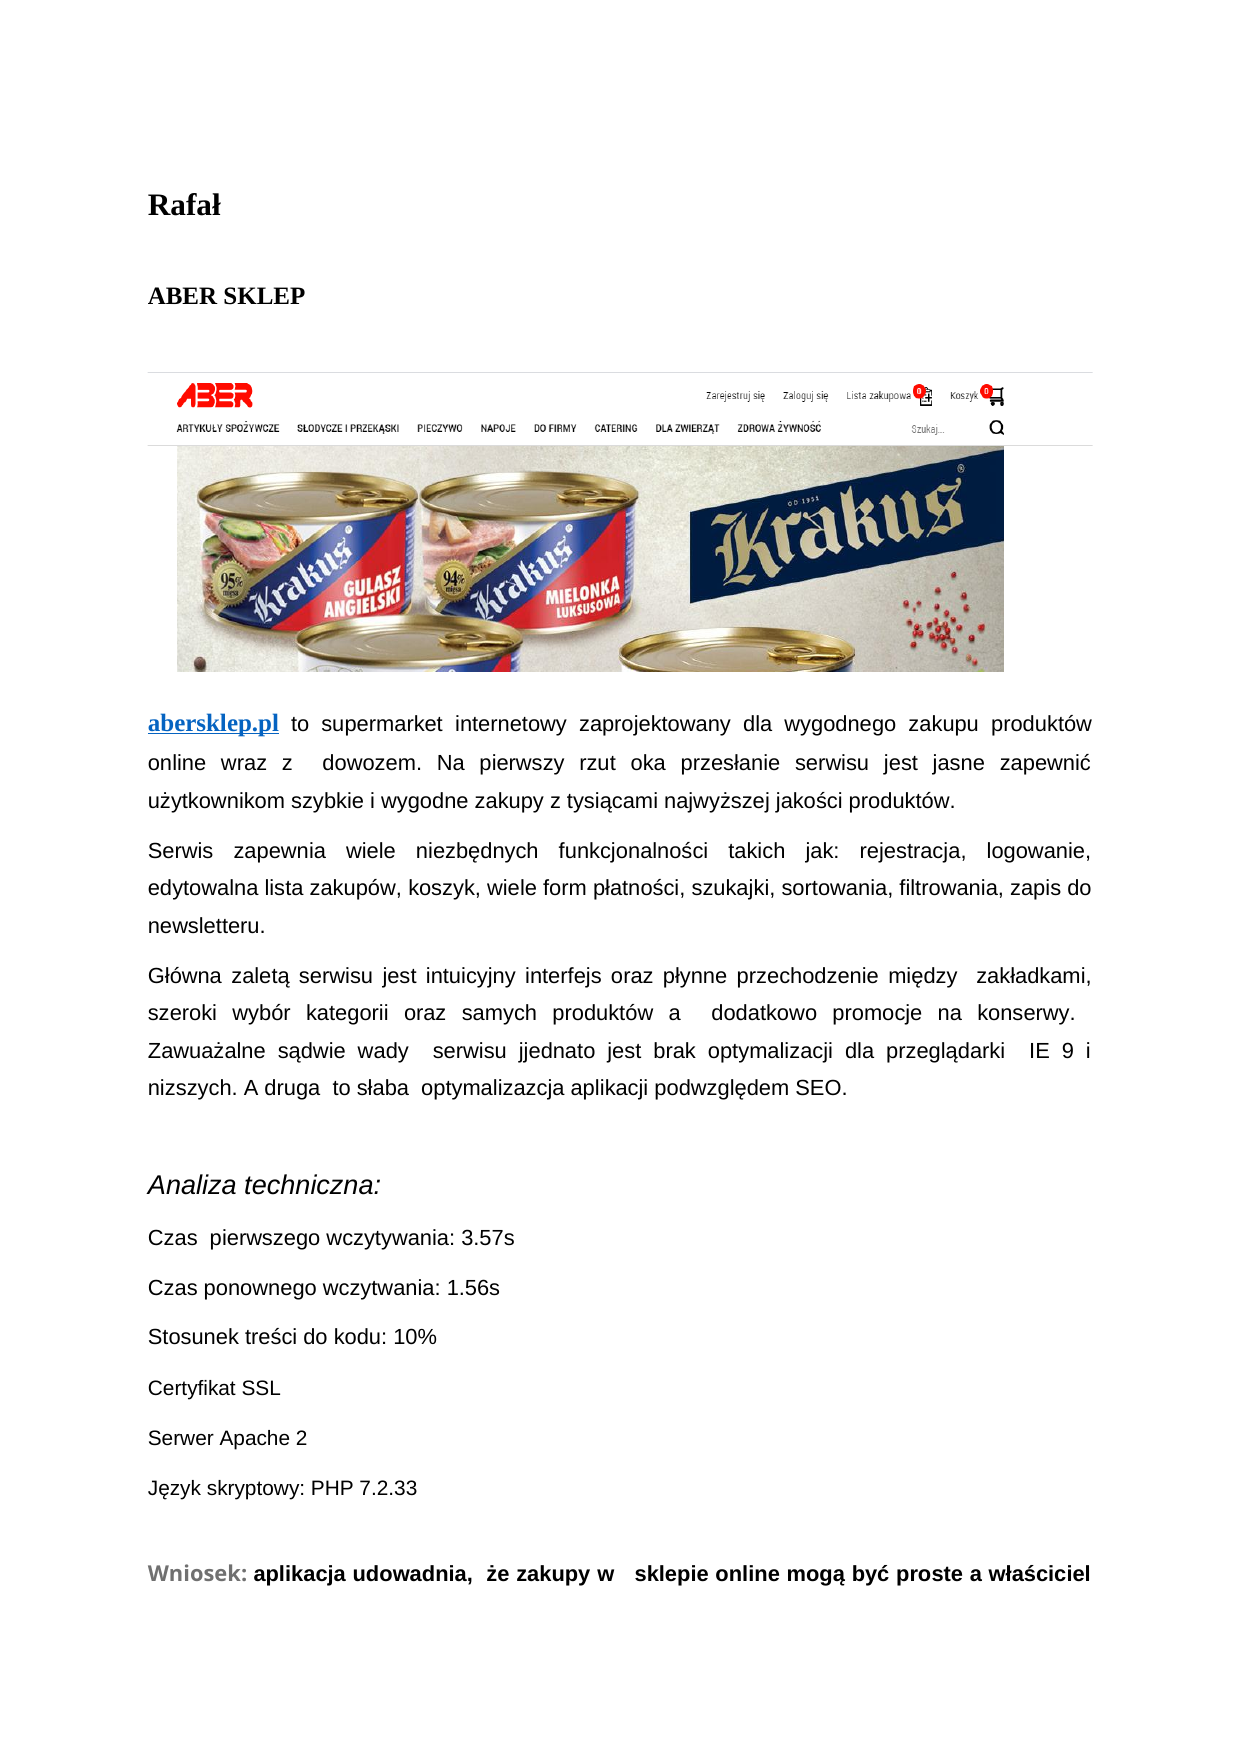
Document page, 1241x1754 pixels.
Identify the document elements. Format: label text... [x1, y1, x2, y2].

text Serwis zapewnia wiele niezbędnych funkcjonalności takich jak: rejestracja, logowanie, edytowalna lista zakupów, koszyk, wiele form płatności, szukajki, sortowania, filtrowania, zapis do newsletteru. [148, 825, 1093, 938]
text Główna zaletą serwisu jest intuicyjny interfejs oraz płynne przechodzenie między zakładkami, szeroki wybór kategorii oraz samych produktów a dodatkowo promocje na konserwy. Zawuażalne sądwie wady serwisu jjednato jest brak optymalizacji dla przeglądarki IE 9 i nizszych. A druga to słaba optymalizazcja aplikacji podwzględem SEO. [148, 950, 1093, 1100]
text Stosunek treści do kodu: 10% [148, 1313, 1093, 1350]
text Serwer Apache 2 [148, 1413, 1093, 1450]
text Czas ponownego wczytwania: 1.56s [148, 1263, 1093, 1300]
text Język skryptowy: PHP 7.2.33 [148, 1463, 1093, 1500]
text Wniosek: aplikacja udowadnia, że zakupy w sklepie online mogą być proste a właściciel [148, 1513, 1093, 1588]
text ABER SKLEP [148, 273, 1093, 310]
text Analiza techniczna: [148, 1163, 1093, 1200]
text Czas pierwszego wczytywania: 3.57s [148, 1213, 1093, 1250]
text Certyfikat SSL [148, 1363, 1093, 1400]
subtitle Rafał [148, 185, 1093, 223]
text abersklep.pl to supermarket internetowy zaprojektowany dla wygodnego zakupu produktów online wraz z dowozem. Na pierwszy rzut oka przesłanie serwisu jest jasne zapewnić użytkownikom szybkie i wygodne zakupy z tysiącami najwyższej jakości produktów. [148, 672, 1093, 813]
